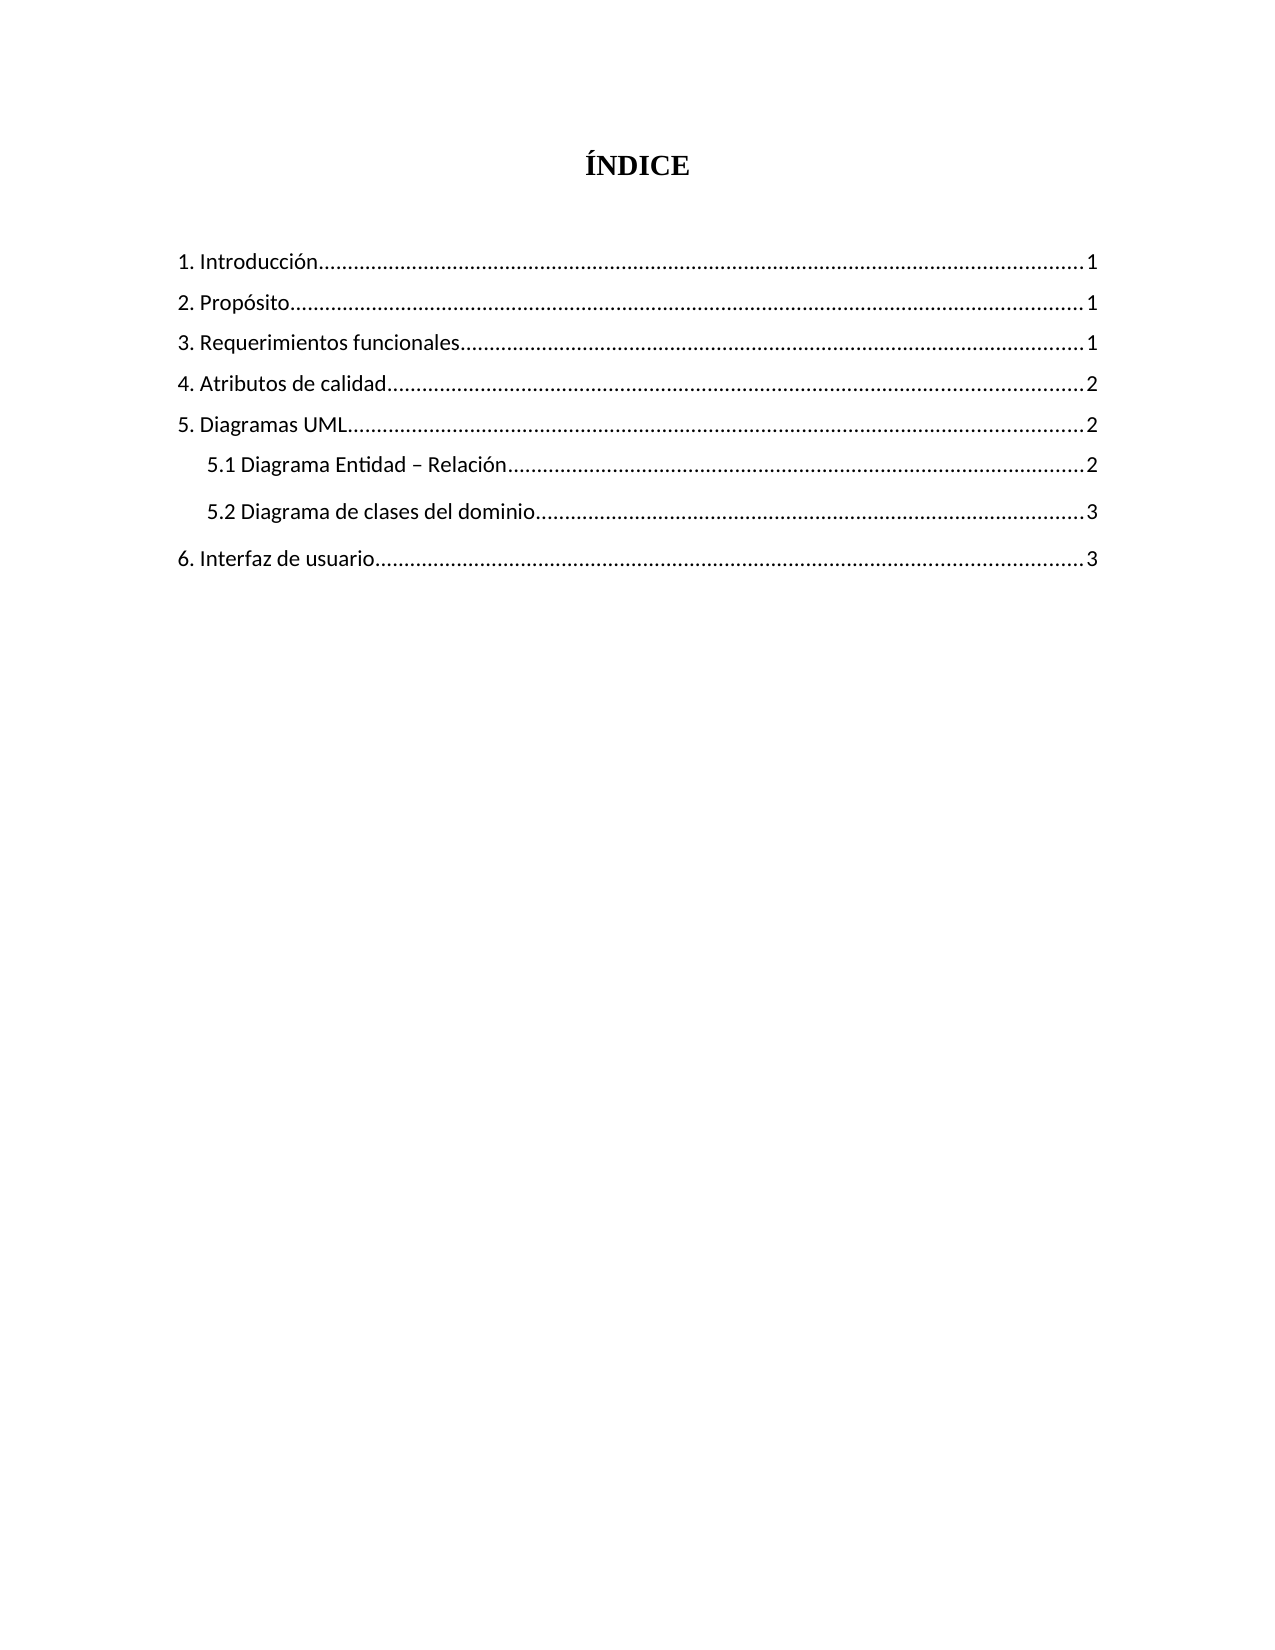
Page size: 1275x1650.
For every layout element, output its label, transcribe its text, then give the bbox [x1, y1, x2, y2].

text 4. Atributos de calidad 2 [177, 369, 1098, 397]
text 2. Propósito 1 [177, 288, 1098, 316]
text 5. Diagramas UML 2 [177, 410, 1098, 438]
text 5.2 Diagrama de clases del dominio 3 [207, 497, 1098, 525]
text 6. Interfaz de usuario 3 [177, 544, 1098, 572]
text 3. Requerimientos funcionales 1 [177, 328, 1098, 357]
text 5.1 Diagrama Entidad – Relación 2 [207, 450, 1098, 478]
text 1. Introducción 1 [177, 247, 1098, 275]
text ÍNDICE [177, 148, 1098, 181]
